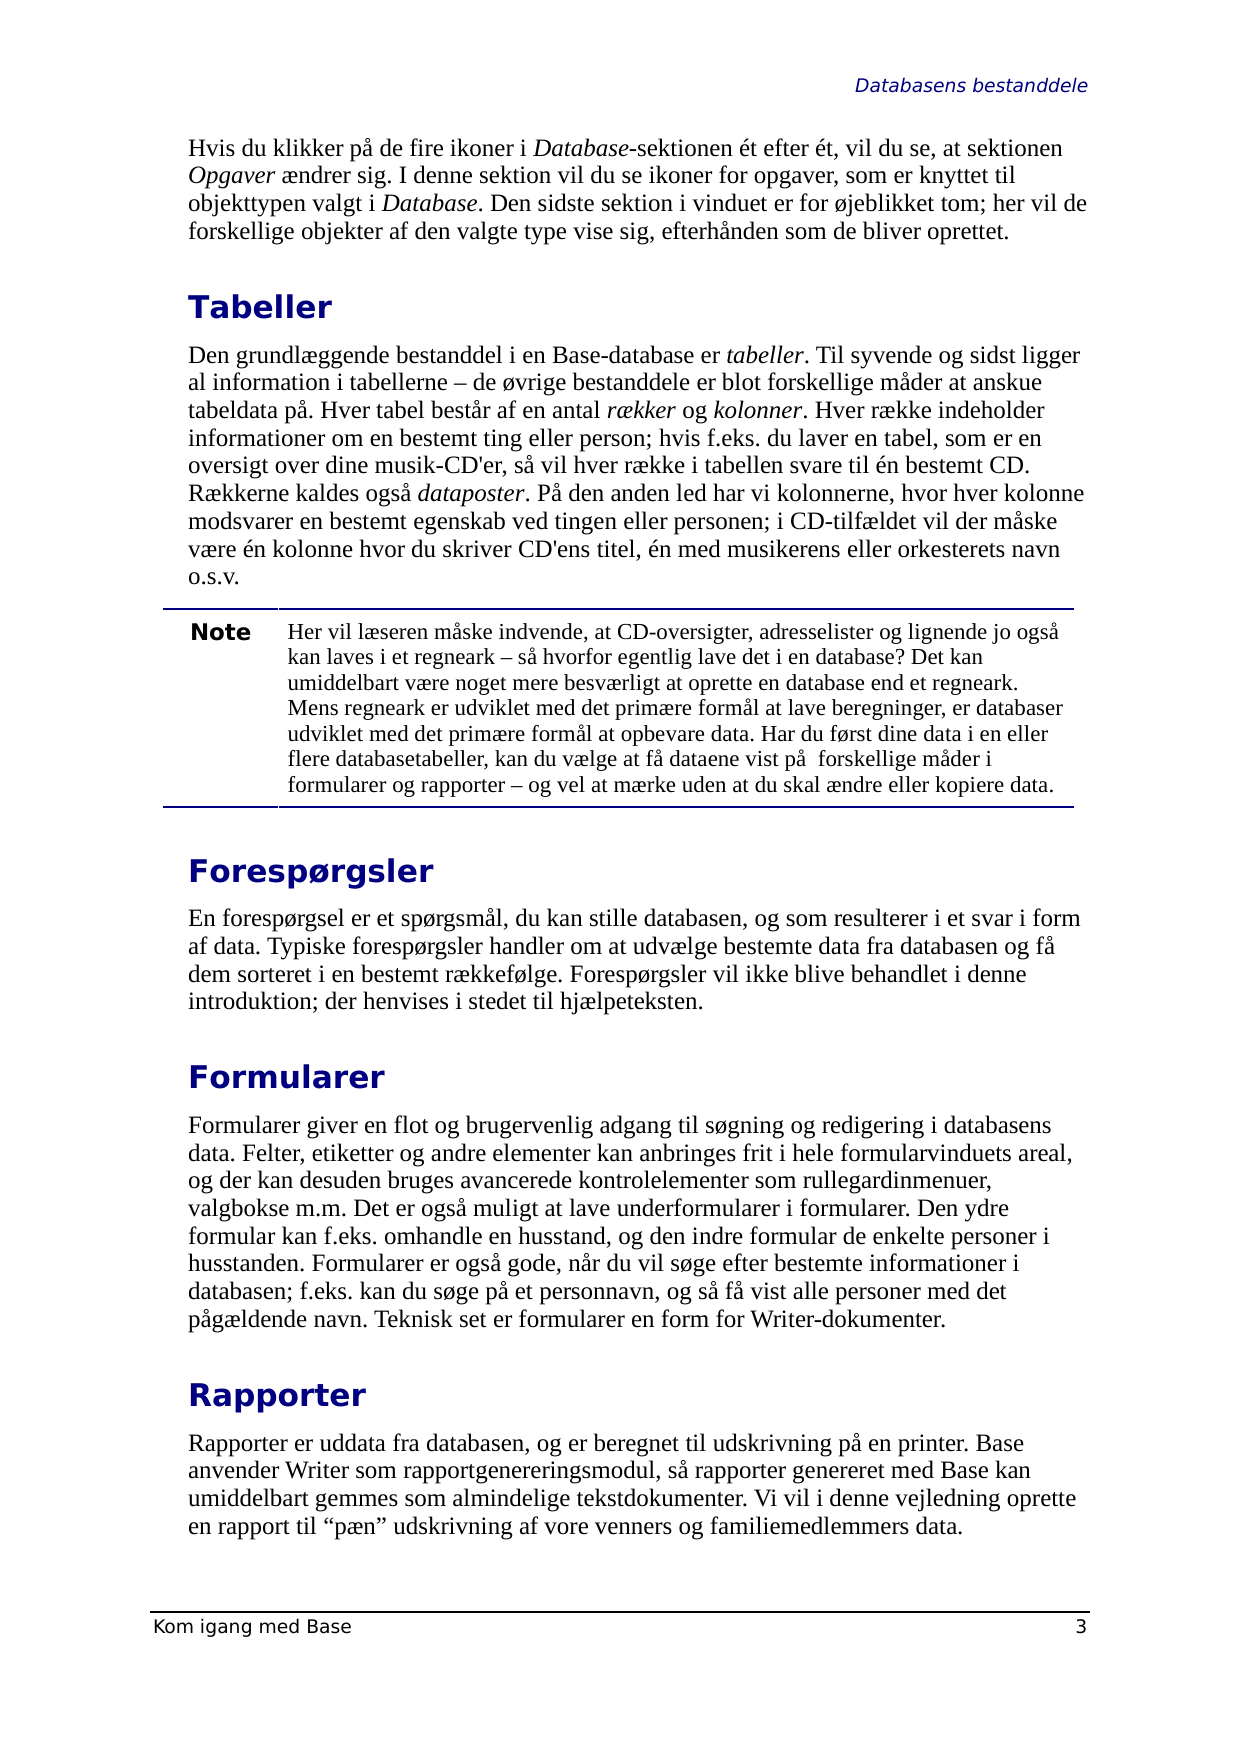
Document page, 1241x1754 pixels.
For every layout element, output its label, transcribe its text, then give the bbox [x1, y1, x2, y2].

subtitle Tabeller [188, 290, 1090, 326]
text Hvis du klikker på de fire ikoner i Database-sektionen ét efter ét, vil du se, at sektionen Opgaver ændrer sig. I denne sektion vil du se ikoner for opgaver, som er knyttet til objekttypen valgt i Database. Den sidste sektion i vinduet er for øjeblikket tom; her vil de forskellige objekter af den valgte type vise sig, efterhånden som de bliver oprettet. [188, 134, 1090, 245]
text Formularer giver en flot og brugervenlig adgang til søgning og redigering i databasens data. Felter, etiketter og andre elementer kan anbringes frit i hele formularvinduets areal, og der kan desuden bruges avancerede kontrolelementer som rullegardinmenuer, valgbokse m.m. Det er også muligt at lave underformularer i formularer. Den ydre formular kan f.eks. omhandle en husstand, og den indre formular de enkelte personer i husstanden. Formularer er også gode, når du vil søge efter bestemte informationer i databasen; f.eks. kan du søge på et personnavn, og så få vist alle personer med det pågældende navn. Teknisk set er formularer en form for Writer-dokumenter. [188, 1111, 1090, 1333]
subtitle Formularer [188, 1060, 1090, 1096]
text Rapporter er uddata fra databasen, og er beregnet til udskrivning på en printer. Base anvender Writer som rapportgenereringsmodul, så rapporter genereret med Base kan umiddelbart gemmes som almindelige tekstdokumenter. Vi vil i denne vejledning oprette en rapport til “pæn” udskrivning af vore venners og familiemedlemmers data. [188, 1429, 1090, 1539]
subtitle Forespørgsler [188, 853, 1090, 889]
text Den grundlæggende bestanddel i en Base-database er tabeller. Til syvende og sidst ligger al information i tabellerne – de øvrige bestanddele er blot forskellige måder at anskue tabeldata på. Hver tabel består af en antal rækker og kolonner. Hver række indeholder informationer om en bestemt ting eller person; hvis f.eks. du laver en tabel, som er en oversigt over dine musik-CD'er, så vil hver række i tabellen svare til én bestemt CD. Rækkerne kaldes også dataposter. På den anden led har vi kolonnerne, hvor hver kolonne modsvarer en bestemt egenskab ved tingen eller personen; i CD-tilfældet vil der måske være én kolonne hvor du skriver CD'ens titel, én med musikerens eller orkesterets navn o.s.v. [188, 341, 1090, 590]
table_header Note [163, 610, 278, 806]
subtitle Rapporter [188, 1378, 1090, 1414]
text En forespørgsel er et spørgsmål, du kan stille databasen, og som resulterer i et svar i form af data. Typiske forespørgsler handler om at udvælge bestemte data fra databasen og få dem sorteret i en bestemt rækkefølge. Forespørgsler vil ikke blive behandlet i denne introduktion; der henvises i stedet til hjælpeteksten. [188, 904, 1090, 1015]
table_header Her vil læseren måske indvende, at CD-oversigter, adresselister og lignende jo også kan laves i et regneark – så hvorfor egentlig lave det i en database? Det kan umiddelbart være noget mere besværligt at oprette en database end et regneark. Mens regneark er udviklet med det primære formål at lave beregninger, er databaser udviklet med det primære formål at opbevare data. Har du først dine data i en eller flere databasetabeller, kan du vælge at få dataene vist på forskellige måder i formularer og rapporter – og vel at mærke uden at du skal ændre eller kopiere data. [279, 610, 1074, 806]
